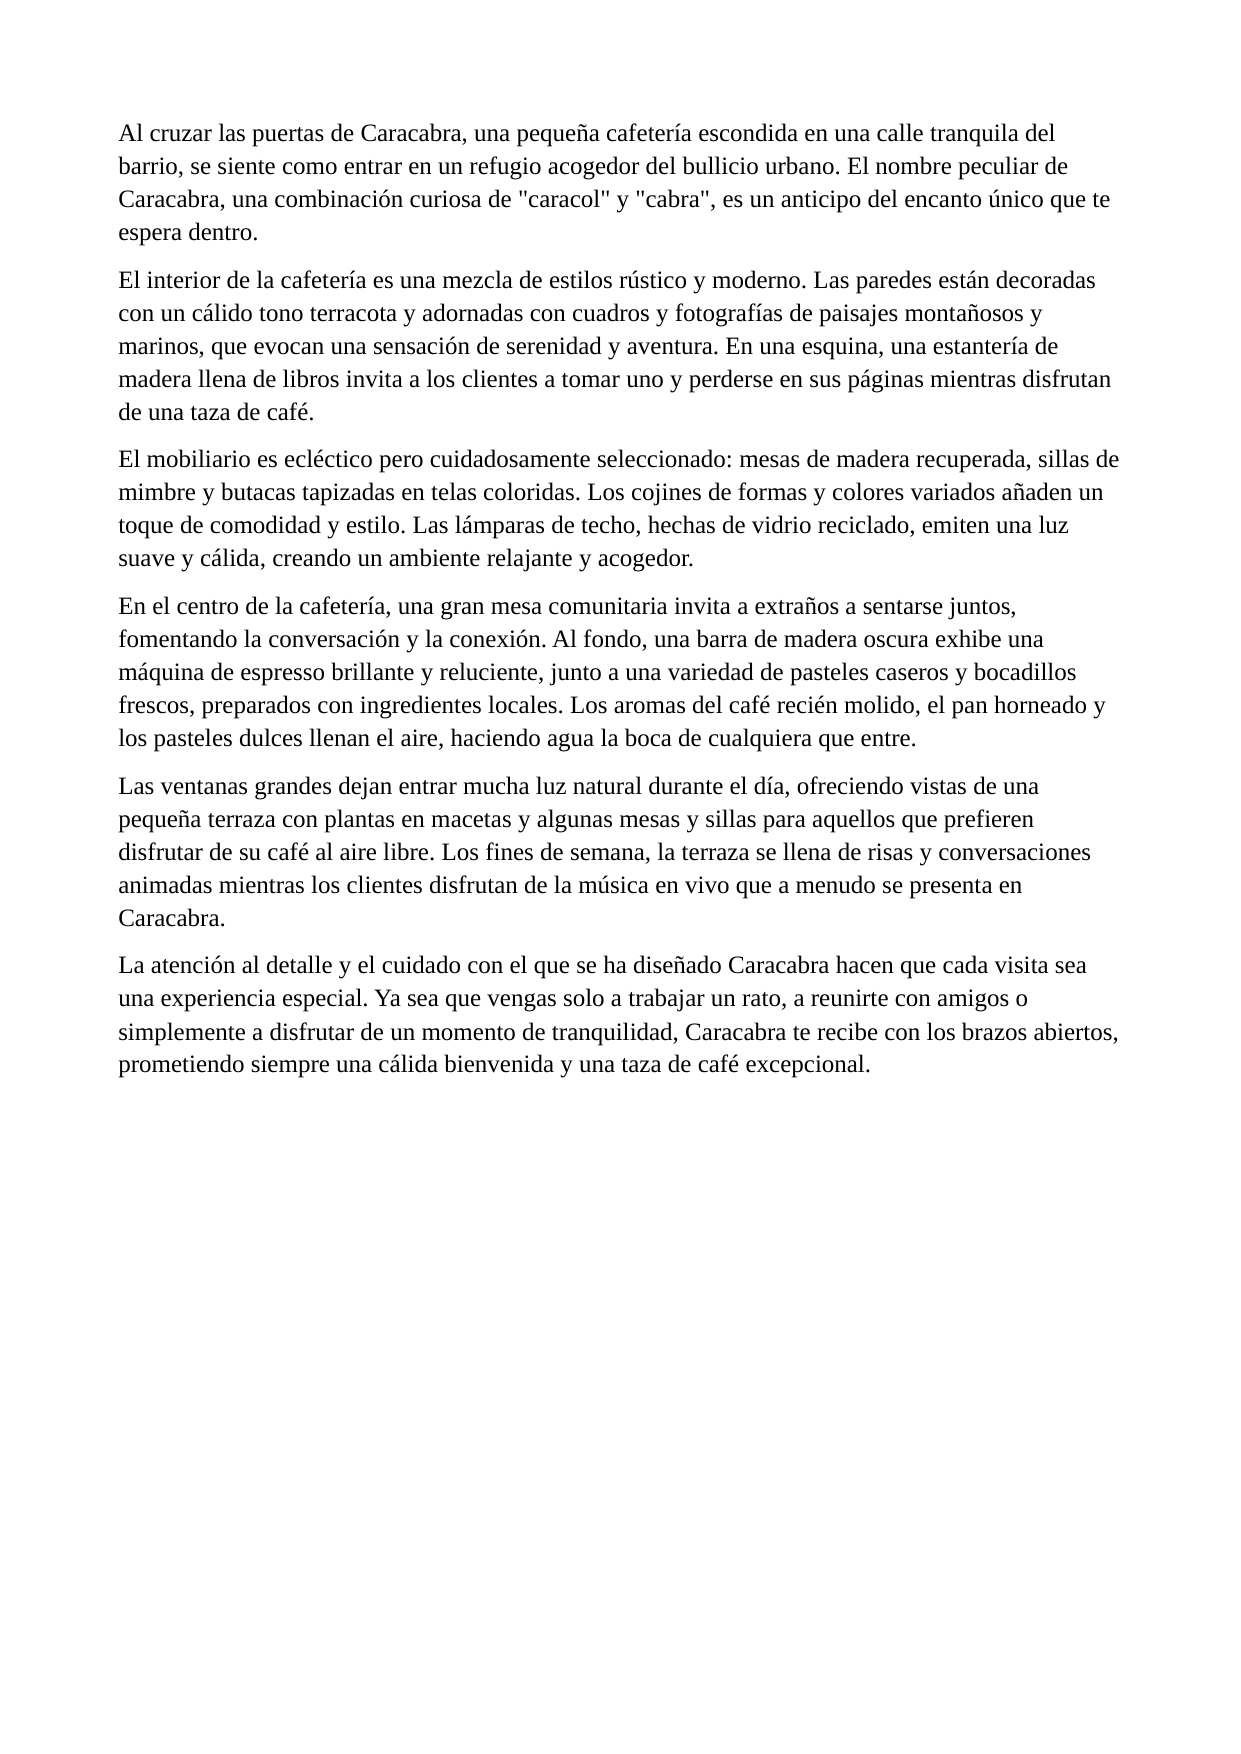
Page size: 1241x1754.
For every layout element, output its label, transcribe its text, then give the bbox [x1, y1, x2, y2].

text La atención al detalle y el cuidado con el que se ha diseñado Caracabra hacen que cada visita sea una experiencia especial. Ya sea que vengas solo a trabajar un rato, a reunirte con amigos o simplemente a disfrutar de un momento de tranquilidad, Caracabra te recibe con los brazos abiertos, prometiendo siempre una cálida bienvenida y una taza de café excepcional. [118, 951, 1122, 1078]
text Las ventanas grandes dejan entrar mucha luz natural durante el día, ofreciendo vistas de una pequeña terraza con plantas en macetas y algunas mesas y sillas para aquellos que prefieren disfrutar de su café al aire libre. Los fines de semana, la terraza se llena de risas y conversaciones animadas mientras los clientes disfrutan de la música en vivo que a menudo se presenta en Caracabra. [118, 771, 1122, 932]
text Al cruzar las puertas de Caracabra, una pequeña cafetería escondida en una calle tranquila del barrio, se siente como entrar en un refugio acogedor del bullicio urbano. El nombre peculiar de Caracabra, una combinación curiosa de "caracol" y "cabra", es un anticipo del encanto único que te espera dentro. [118, 118, 1122, 246]
text El interior de la cafetería es una mezcla de estilos rústico y moderno. Las paredes están decoradas con un cálido tono terracota y adornadas con cuadros y fotografías de paisajes montañosos y marinos, que evocan una sensación de serenidad y aventura. En una esquina, una estantería de madera llena de libros invita a los clientes a tomar uno y perderse en sus páginas mientras disfrutan de una taza de café. [118, 265, 1122, 426]
text El mobiliario es ecléctico pero cuidadosamente seleccionado: mesas de madera recuperada, sillas de mimbre y butacas tapizadas en telas coloridas. Los cojines de formas y colores variados añaden un toque de comodidad y estilo. Las lámparas de techo, hechas de vidrio reciclado, emiten una luz suave y cálida, creando un ambiente relajante y acogedor. [118, 444, 1122, 572]
text En el centro de la cafetería, una gran mesa comunitaria invita a extraños a sentarse juntos, fomentando la conversación y la conexión. Al fondo, una barra de madera oscura exhibe una máquina de espresso brillante y reluciente, junto a una variedad de pasteles caseros y bocadillos frescos, preparados con ingredientes locales. Los aromas del café recién molido, el pan horneado y los pasteles dulces llenan el aire, haciendo agua la boca de cualquiera que entre. [118, 591, 1122, 752]
